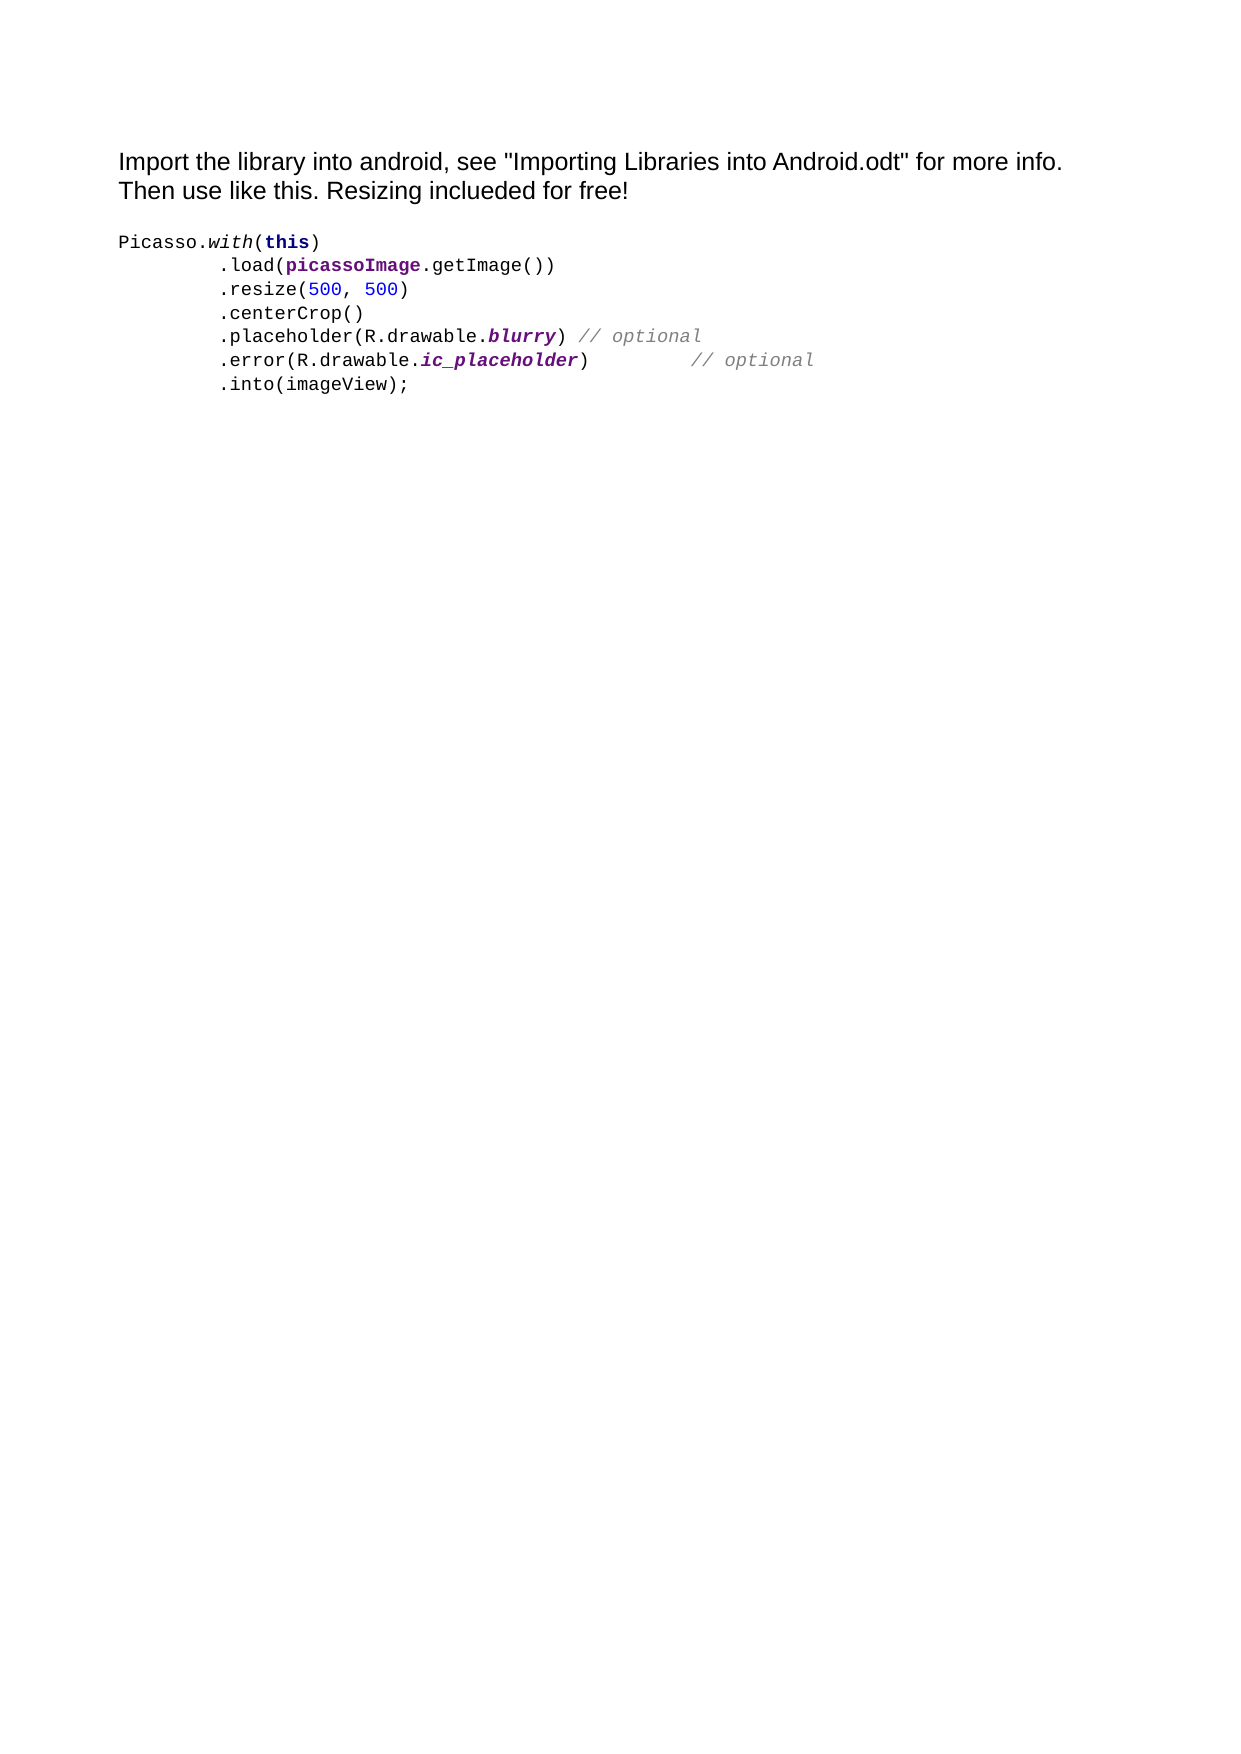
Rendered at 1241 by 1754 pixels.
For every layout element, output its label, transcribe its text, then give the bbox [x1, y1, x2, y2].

text .placeholder(R.drawable.blurry) // optional [118, 325, 1122, 349]
text .load(picassoImage.getImage()) [118, 254, 1122, 278]
text Import the library into android, see "Importing Libraries into Android.odt" for more info. Then use like this. Resizing inclueded for free! [118, 147, 1122, 204]
text .into(imageView); [118, 373, 1122, 396]
text .resize(500, 500) [118, 278, 1122, 302]
text Picasso.with(this) [118, 233, 1122, 254]
text .error(R.drawable.ic_placeholder) // optional [118, 349, 1122, 373]
text .centerCrop() [118, 302, 1122, 325]
